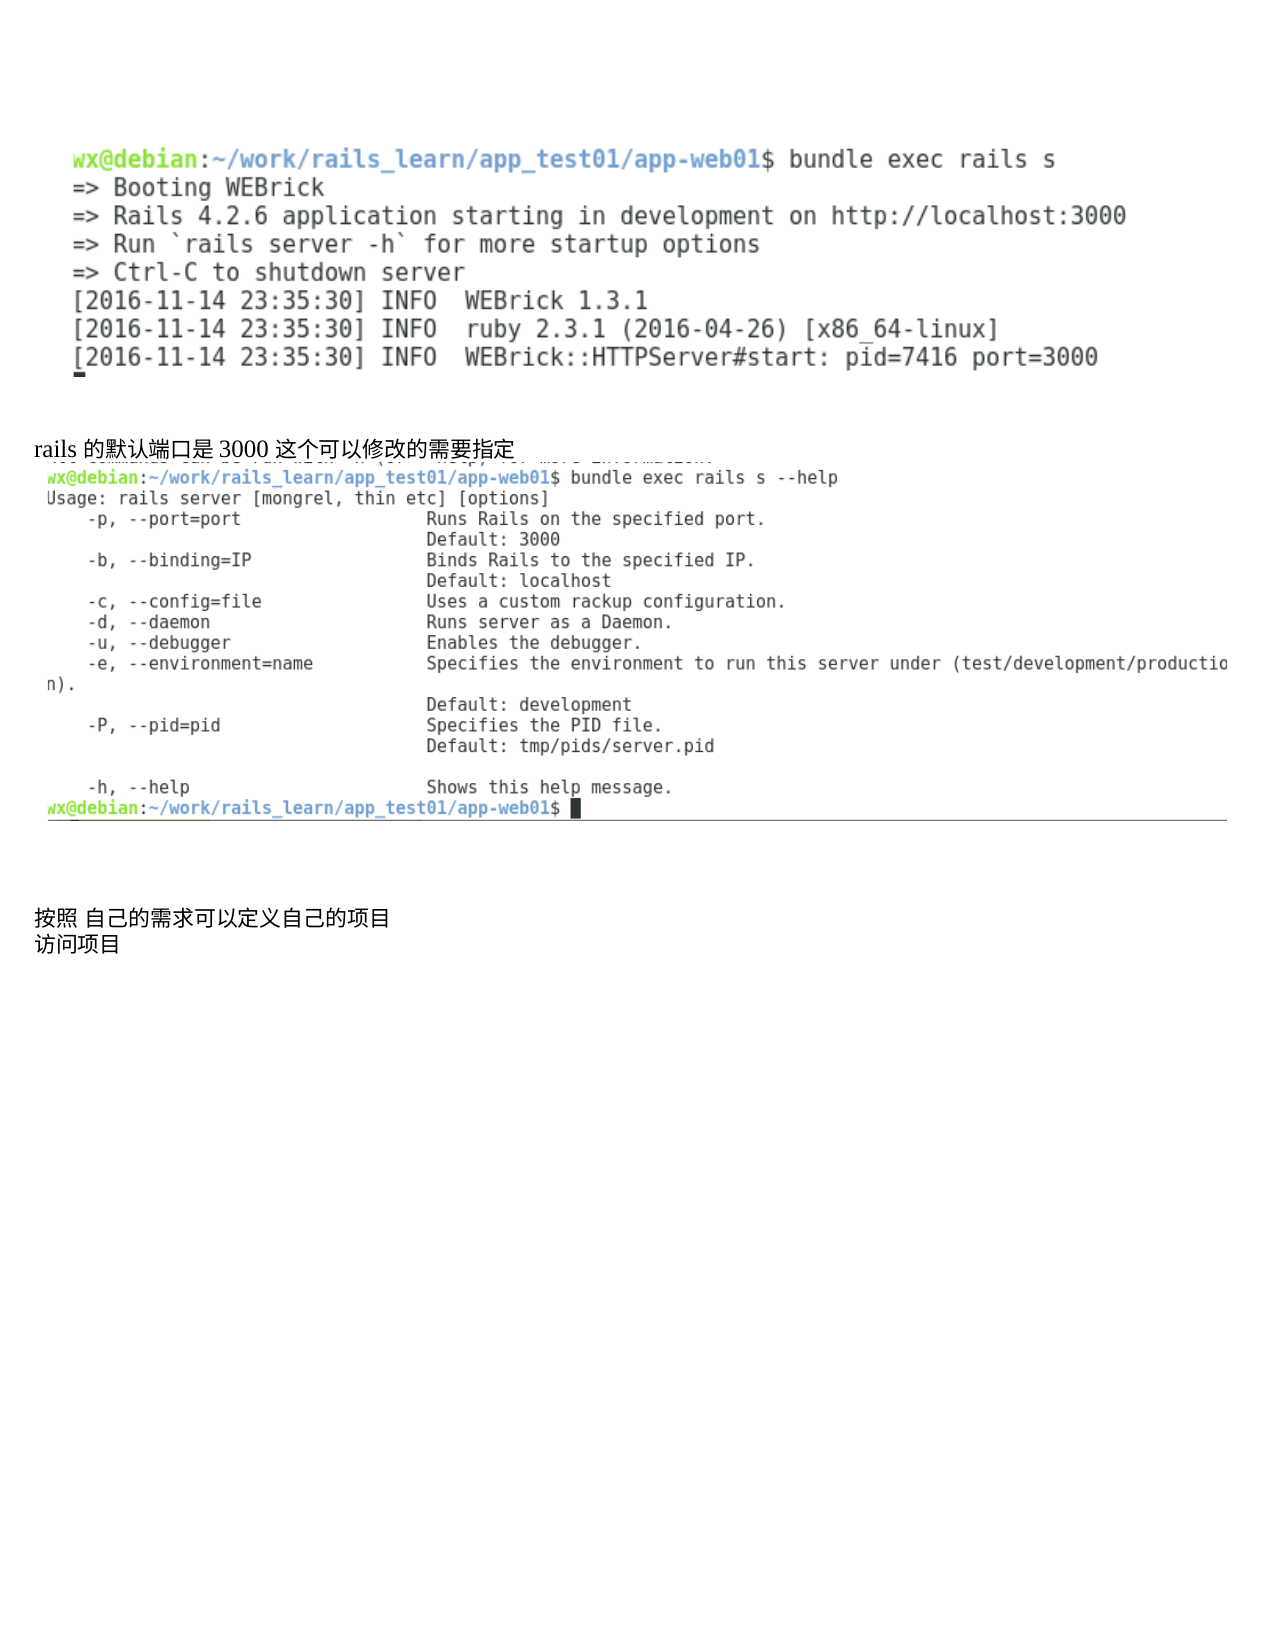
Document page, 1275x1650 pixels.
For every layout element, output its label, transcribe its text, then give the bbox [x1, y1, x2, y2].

text 访问项目 [34, 932, 1213, 957]
text 按照 自己的需求可以定义自己的项目 [34, 906, 1213, 932]
text rails 的默认端口是3000 这个可以修改的需要指定 [34, 434, 1213, 463]
picture [47, 462, 1228, 821]
picture [73, 146, 1202, 377]
